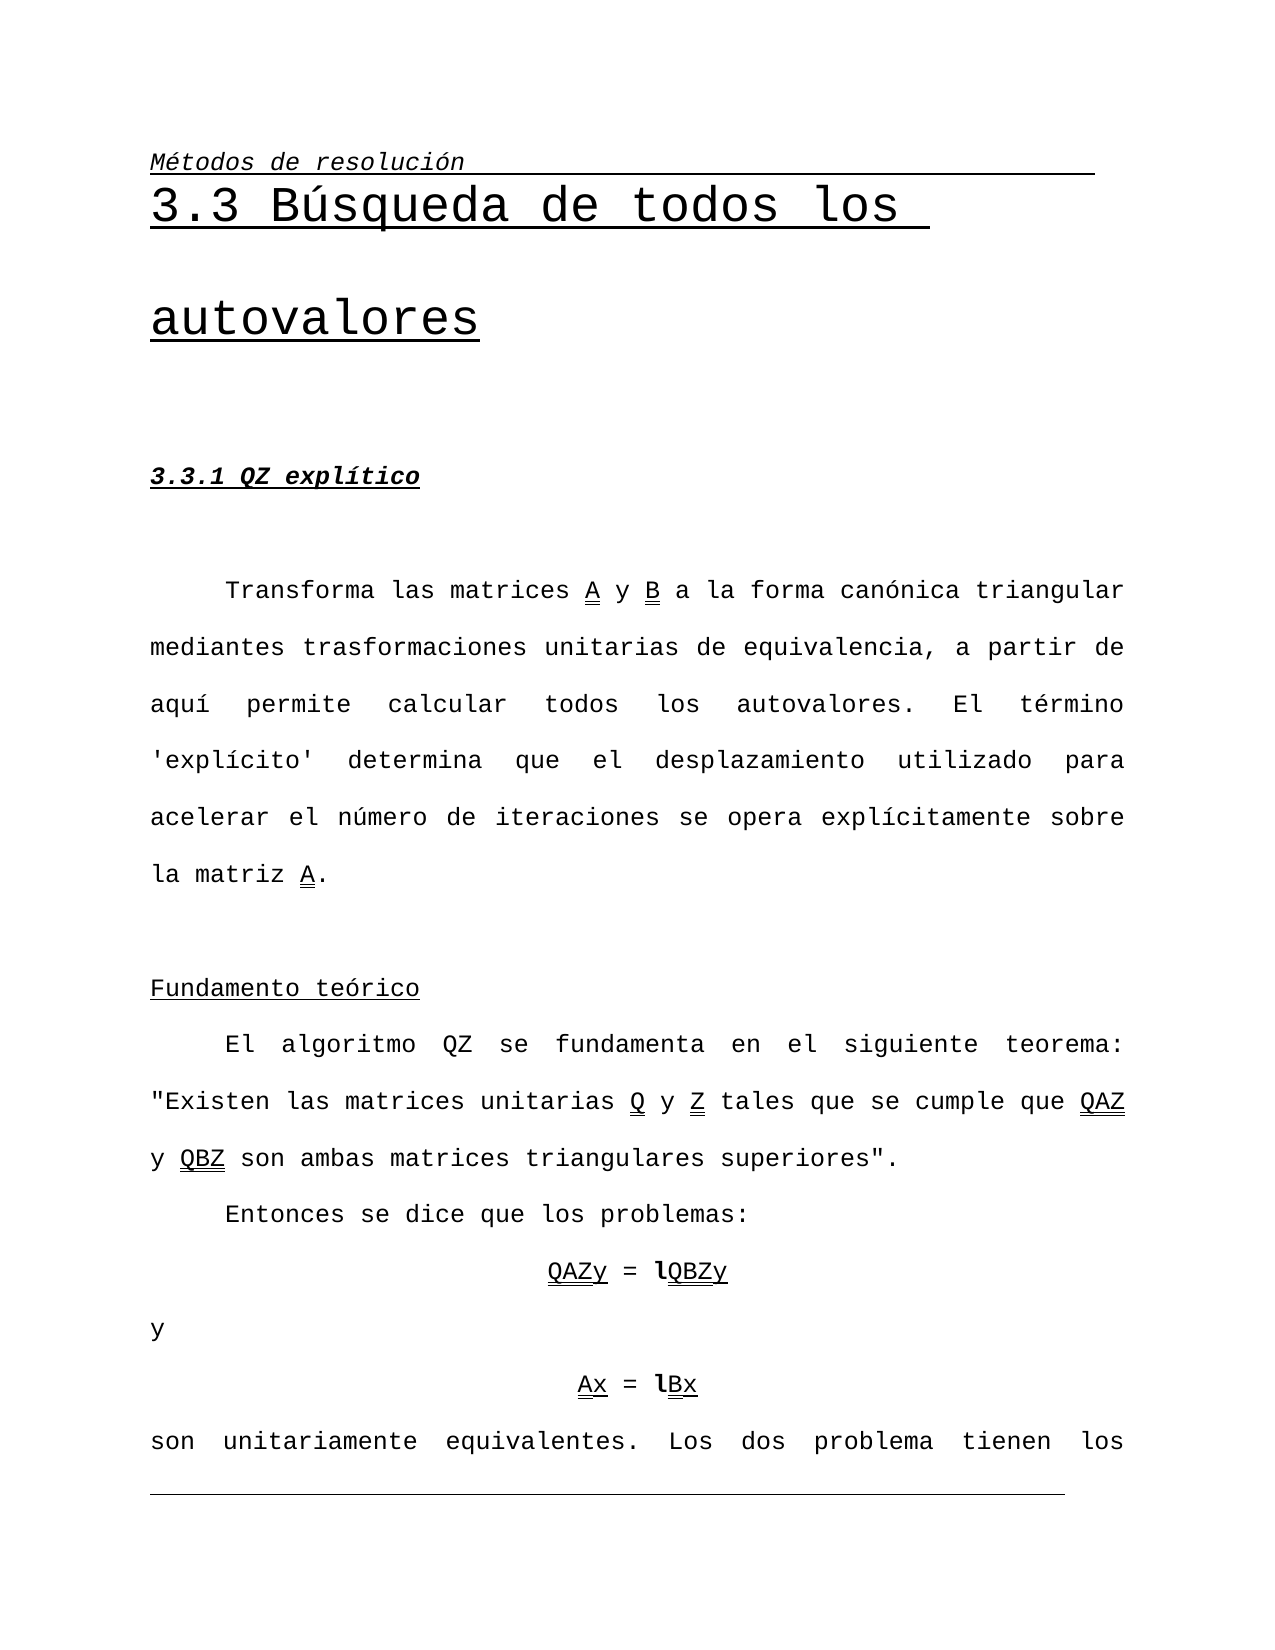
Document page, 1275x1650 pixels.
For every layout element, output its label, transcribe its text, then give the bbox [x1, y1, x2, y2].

text 3.3.1 QZ explítico [150, 464, 1125, 492]
text Transforma las matrices A y B a la forma canónica triangular mediantes trasformaciones unitarias de equivalencia, a partir de aquí permite calcular todos los autovalores. El término 'explícito' determina que el desplazamiento utilizado para acelerar el número de iteraciones se opera explícitamente sobre la matriz A. [150, 578, 1125, 889]
text 3.3 Búsqueda de todos los autovalores [150, 179, 1125, 349]
text Entonces se dice que los problemas: [150, 1202, 1125, 1230]
text Ax = lBx [150, 1372, 1125, 1400]
text QAZy = lQBZy [150, 1259, 1125, 1287]
text son unitariamente equivalentes. Los dos problema tienen los [150, 1429, 1125, 1457]
text Fundamento teórico [150, 975, 1125, 1004]
text El algoritmo QZ se fundamenta en el siguiente teorema: "Existen las matrices unitarias Q y Z tales que se cumple que QAZ y QBZ son ambas matrices triangulares superiores". [150, 1032, 1125, 1174]
text y [150, 1315, 1125, 1344]
